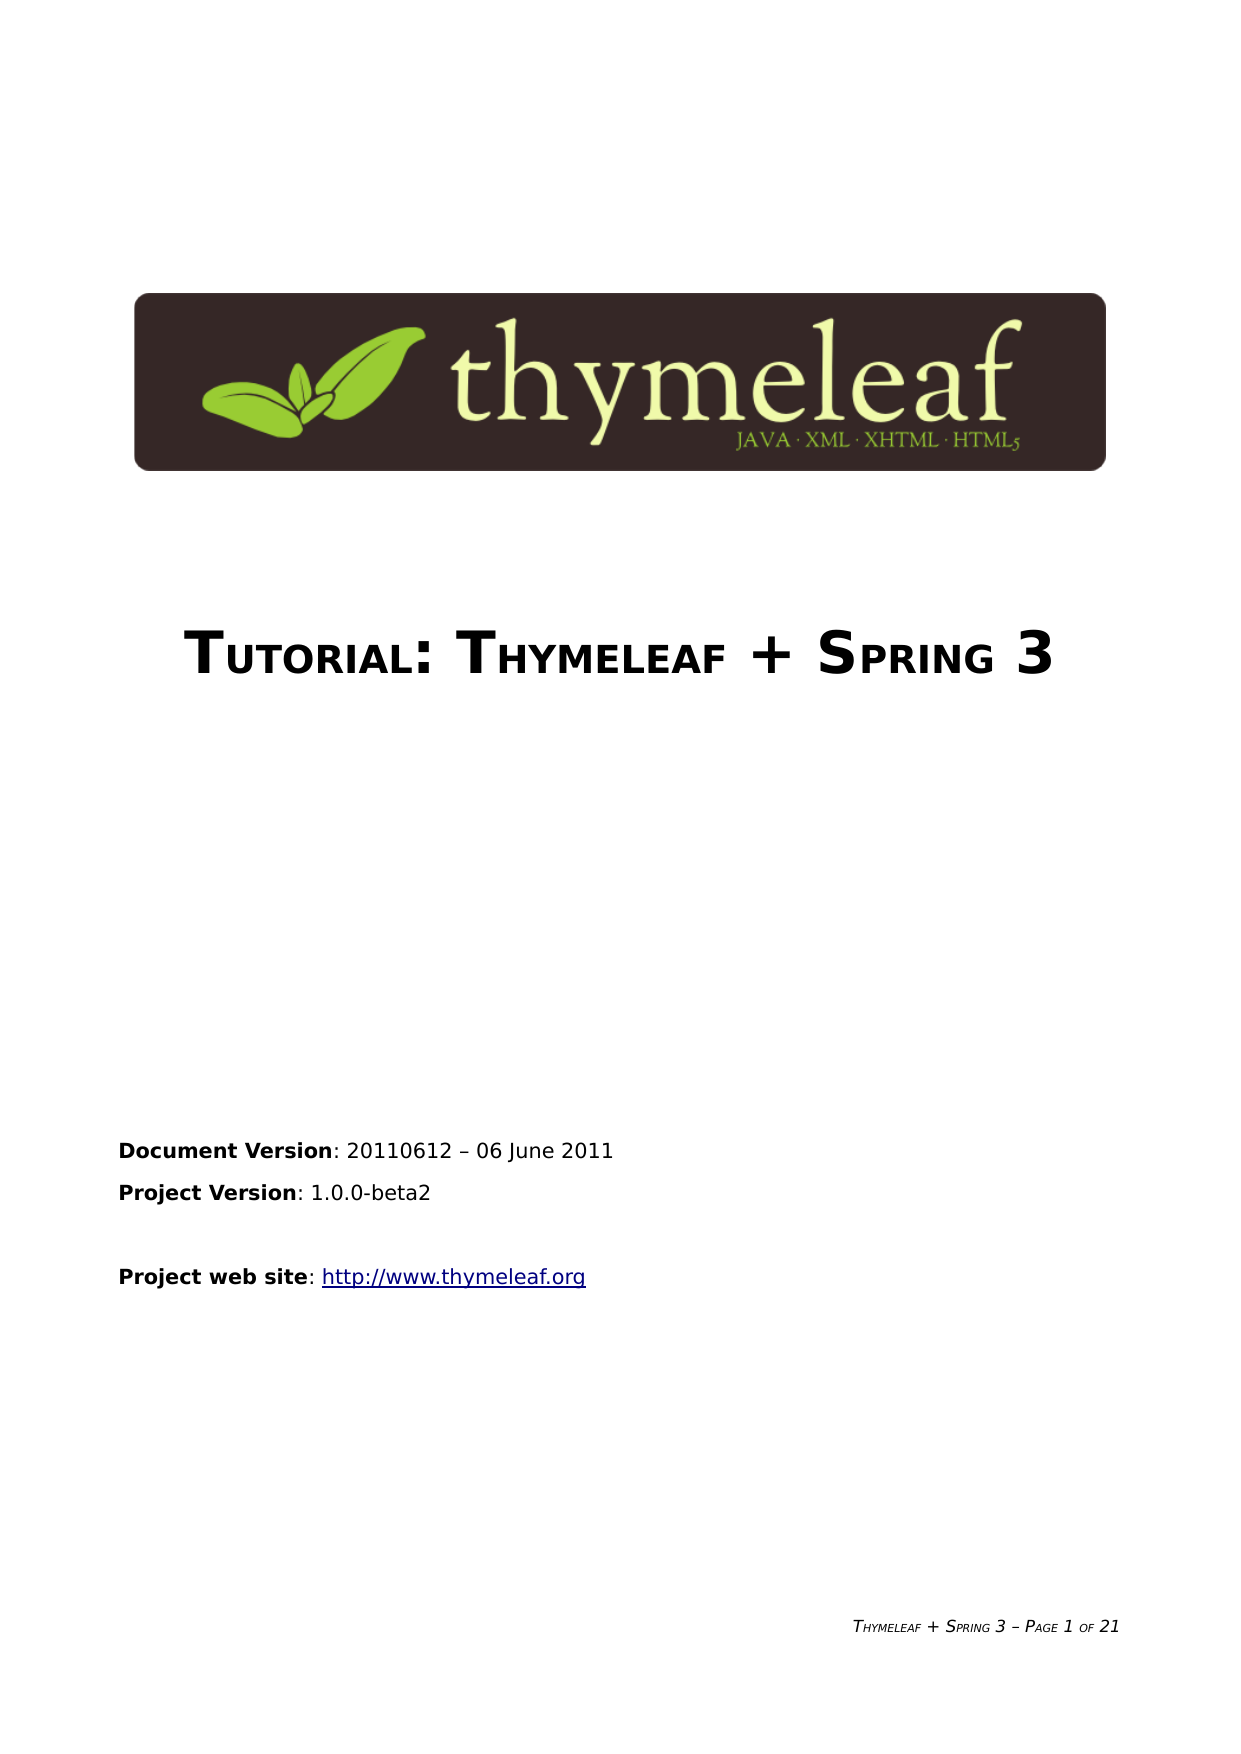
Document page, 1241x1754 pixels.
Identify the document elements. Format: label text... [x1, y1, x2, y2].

picture [134, 293, 1106, 471]
text Project Version: 1.0.0-beta2 [118, 1181, 1122, 1206]
text Project web site: http://www.thymeleaf.org [118, 1265, 1122, 1289]
title Tutorial: Thymeleaf + Spring 3 [118, 620, 1122, 688]
text Document Version: 20110612 – 06 June 2011 [118, 1139, 1122, 1164]
